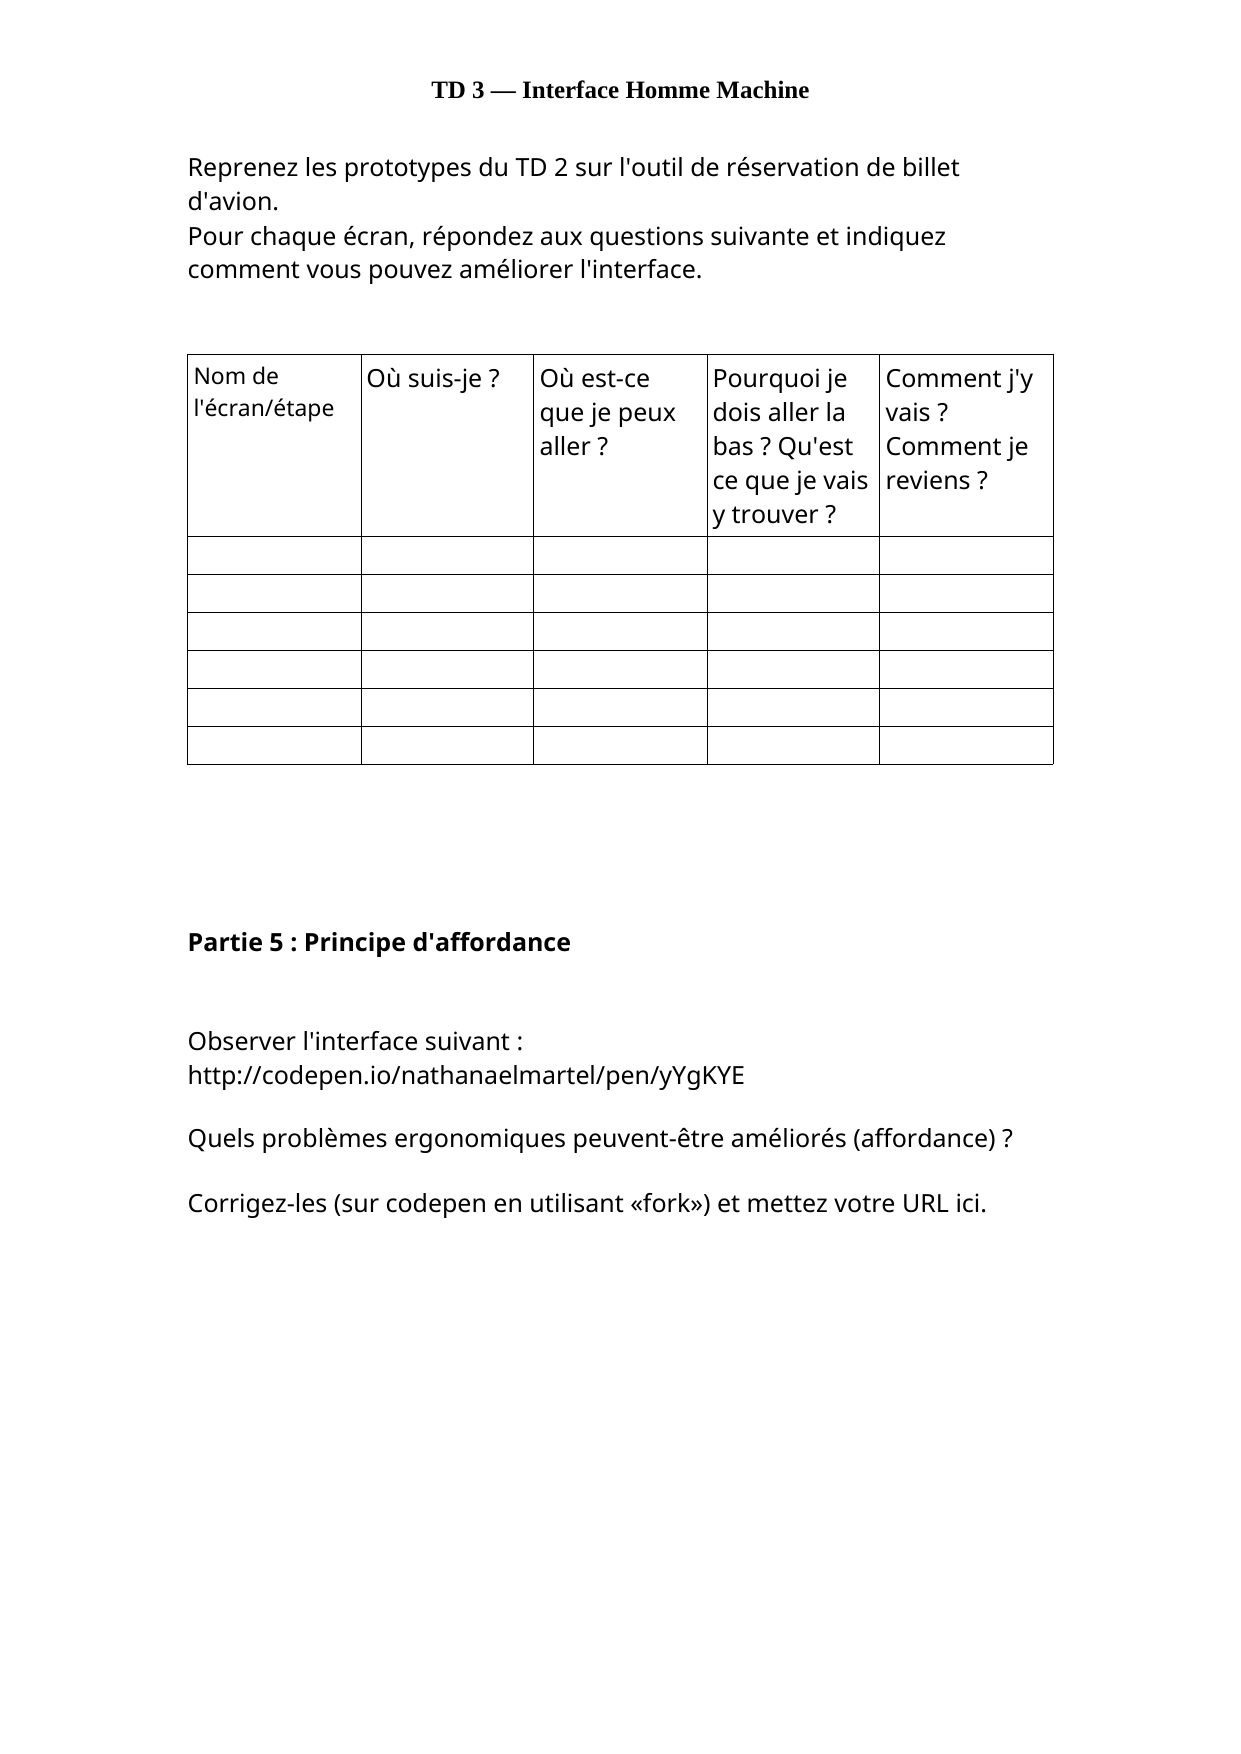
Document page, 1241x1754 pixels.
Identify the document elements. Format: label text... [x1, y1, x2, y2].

table_cell [362, 537, 533, 574]
table_cell [362, 689, 533, 726]
table_header Comment j'y vais ? Comment je reviens ? [880, 355, 1053, 536]
table_cell [708, 651, 879, 688]
table_header Où est-ce que je peux aller ? [534, 355, 707, 536]
table_cell [534, 613, 707, 650]
table_header Nom de l'écran/étape [188, 355, 361, 536]
table_cell [708, 537, 879, 574]
table_cell [188, 575, 361, 612]
table_cell [534, 537, 707, 574]
table_cell [708, 689, 879, 726]
text Observer l'interface suivant : [187, 1024, 1053, 1058]
table_cell [880, 651, 1053, 688]
table_cell [880, 537, 1053, 574]
table_cell [188, 613, 361, 650]
table_cell [362, 575, 533, 612]
table_cell [708, 575, 879, 612]
text Pour chaque écran, répondez aux questions suivante et indiquez comment vous pouvez améliorer l'interface. [187, 218, 1053, 286]
table_cell [534, 727, 707, 764]
table_header Pourquoi je dois aller la bas ? Qu'est ce que je vais y trouver ? [708, 355, 879, 536]
subtitle Partie 5 : Principe d'affordance [187, 925, 1053, 959]
table_cell [708, 727, 879, 764]
text Quels problèmes ergonomiques peuvent-être améliorés (affordance) ? [187, 1120, 1053, 1154]
text http://codepen.io/nathanaelmartel/pen/yYgKYE [187, 1058, 1053, 1092]
table_cell [534, 575, 707, 612]
table_cell [880, 689, 1053, 726]
table_cell [362, 651, 533, 688]
table_cell [708, 613, 879, 650]
table_cell [362, 613, 533, 650]
text Corrigez-les (sur codepen en utilisant «fork») et mettez votre URL ici. [187, 1186, 1053, 1220]
table_cell [188, 689, 361, 726]
table_cell [362, 727, 533, 764]
table_cell [534, 689, 707, 726]
table_cell [880, 575, 1053, 612]
table_cell [188, 651, 361, 688]
table_cell [880, 727, 1053, 764]
table_cell [188, 727, 361, 764]
table_cell [188, 537, 361, 574]
table_cell [880, 613, 1053, 650]
table_cell [534, 651, 707, 688]
text Reprenez les prototypes du TD 2 sur l'outil de réservation de billet d'avion. [187, 150, 1053, 218]
table_header Où suis-je ? [362, 355, 533, 536]
